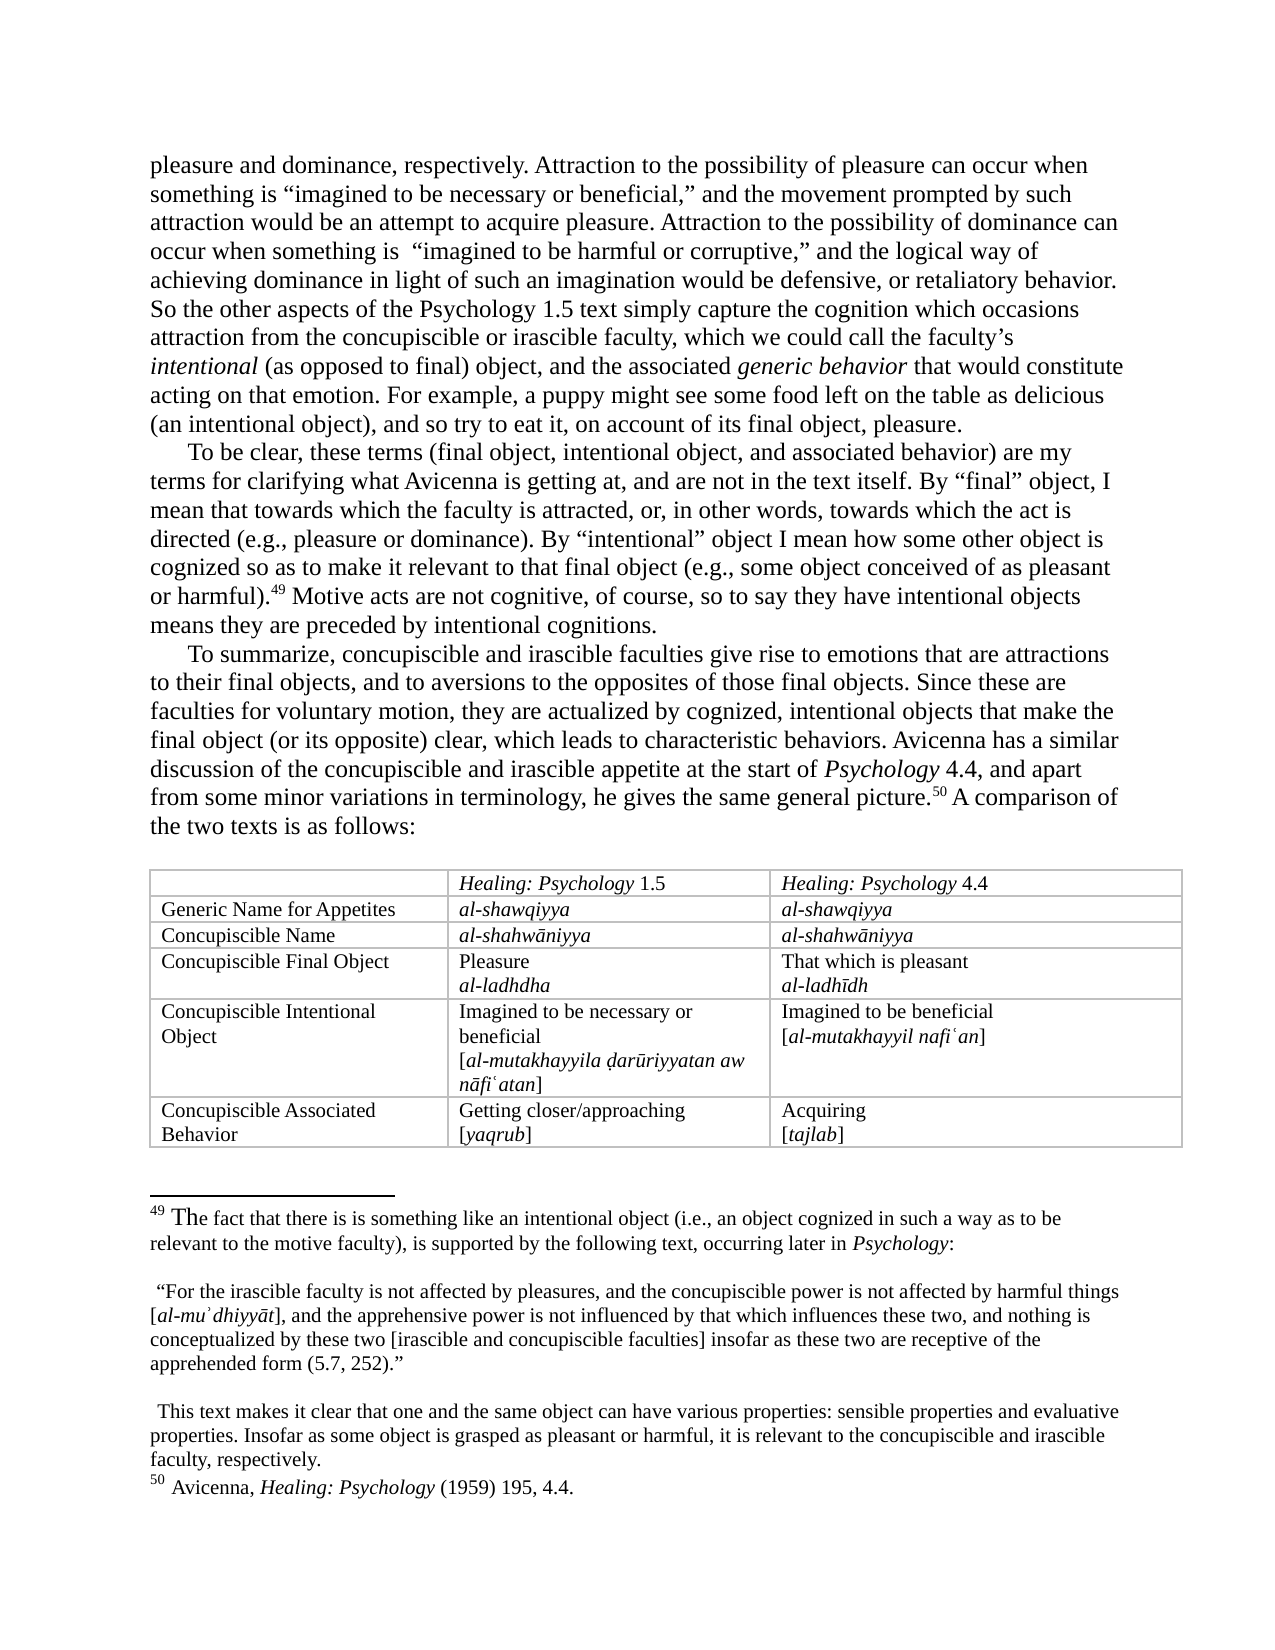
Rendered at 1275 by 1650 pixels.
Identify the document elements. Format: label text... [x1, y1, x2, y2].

table_header [151, 871, 447, 895]
table_header Healing: Psychology 4.4 [771, 871, 1181, 895]
text The fact that there is is something like an intentional object (i.e., an object cognized in such a way as to be relevant to the motive faculty), is supported by the following text, occurring later in Psychology: [150, 1202, 1125, 1255]
table_cell That which is pleasant al-ladhīdh [771, 949, 1181, 997]
table_cell Generic Name for Appetites [151, 897, 447, 921]
table_cell Imagined to be beneficial [al-mutakhayyil nafiʿan] [771, 1000, 1181, 1096]
table_cell Acquiring [tajlab] [771, 1098, 1181, 1146]
table_header Healing: Psychology 1.5 [449, 871, 769, 895]
table_cell al-shawqiyya [449, 897, 769, 921]
table_cell Imagined to be necessary or beneficial [al-mutakhayyila ḍarūriyyatan aw nāfiʿatan] [449, 1000, 769, 1096]
text Avicenna, Healing: Psychology (1959) 195, 4.4. [150, 1471, 1125, 1500]
text pleasure and dominance, respectively. Attraction to the possibility of pleasure can occur when something is “imagined to be necessary or beneficial,” and the movement prompted by such attraction would be an attempt to acquire pleasure. Attraction to the possibility of dominance can occur when something is “imagined to be harmful or corruptive,” and the logical way of achieving dominance in light of such an imagination would be defensive, or retaliatory behavior. So the other aspects of the Psychology 1.5 text simply capture the cognition which occasions attraction from the concupiscible or irascible faculty, which we could call the faculty’s intentional (as opposed to final) object, and the associated generic behavior that would constitute acting on that emotion. For example, a puppy might see some food left on the table as delicious (an intentional object), and so try to eat it, on account of its final object, pleasure. [150, 150, 1125, 437]
table_cell Concupiscible Intentional Object [151, 1000, 447, 1096]
table_cell Concupiscible Final Object [151, 949, 447, 997]
table_cell Getting closer/approaching [yaqrub] [449, 1098, 769, 1146]
table_cell Pleasure al-ladhdha [449, 949, 769, 997]
text To be clear, these terms (final object, intentional object, and associated behavior) are my terms for clarifying what Avicenna is getting at, and are not in the text itself. By “final” object, I mean that towards which the faculty is attracted, or, in other words, towards which the act is directed (e.g., pleasure or dominance). By “intentional” object I mean how some other object is cognized so as to make it relevant to that final object (e.g., some object conceived of as pleasant or harmful). Motive acts are not cognitive, of course, so to say they have intentional objects means they are preceded by intentional cognitions. [150, 437, 1125, 639]
table_cell Concupiscible Associated Behavior [151, 1098, 447, 1146]
table_cell al-shahwāniyya [449, 923, 769, 947]
text “For the irascible faculty is not affected by pleasures, and the concupiscible power is not affected by harmful things [al-muʾdhiyyāt], and the apprehensive power is not influenced by that which influences these two, and nothing is conceptualized by these two [irascible and concupiscible faculties] insofar as these two are receptive of the apprehended form (5.7, 252).” [150, 1279, 1125, 1375]
table_cell al-shawqiyya [771, 897, 1181, 921]
text To summarize, concupiscible and irascible faculties give rise to emotions that are attractions to their final objects, and to aversions to the opposites of those final objects. Since these are faculties for voluntary motion, they are actualized by cognized, intentional objects that make the final object (or its opposite) clear, which leads to characteristic behaviors. Avicenna has a similar discussion of the concupiscible and irascible appetite at the start of Psychology 4.4, and apart from some minor variations in terminology, he gives the same general picture. A comparison of the two texts is as follows: [150, 639, 1125, 840]
table_cell Concupiscible Name [151, 923, 447, 947]
text This text makes it clear that one and the same object can have various properties: sensible properties and evaluative properties. Insofar as some object is grasped as pleasant or harmful, it is relevant to the concupiscible and irascible faculty, respectively. [150, 1399, 1125, 1471]
table_cell al-shahwāniyya [771, 923, 1181, 947]
